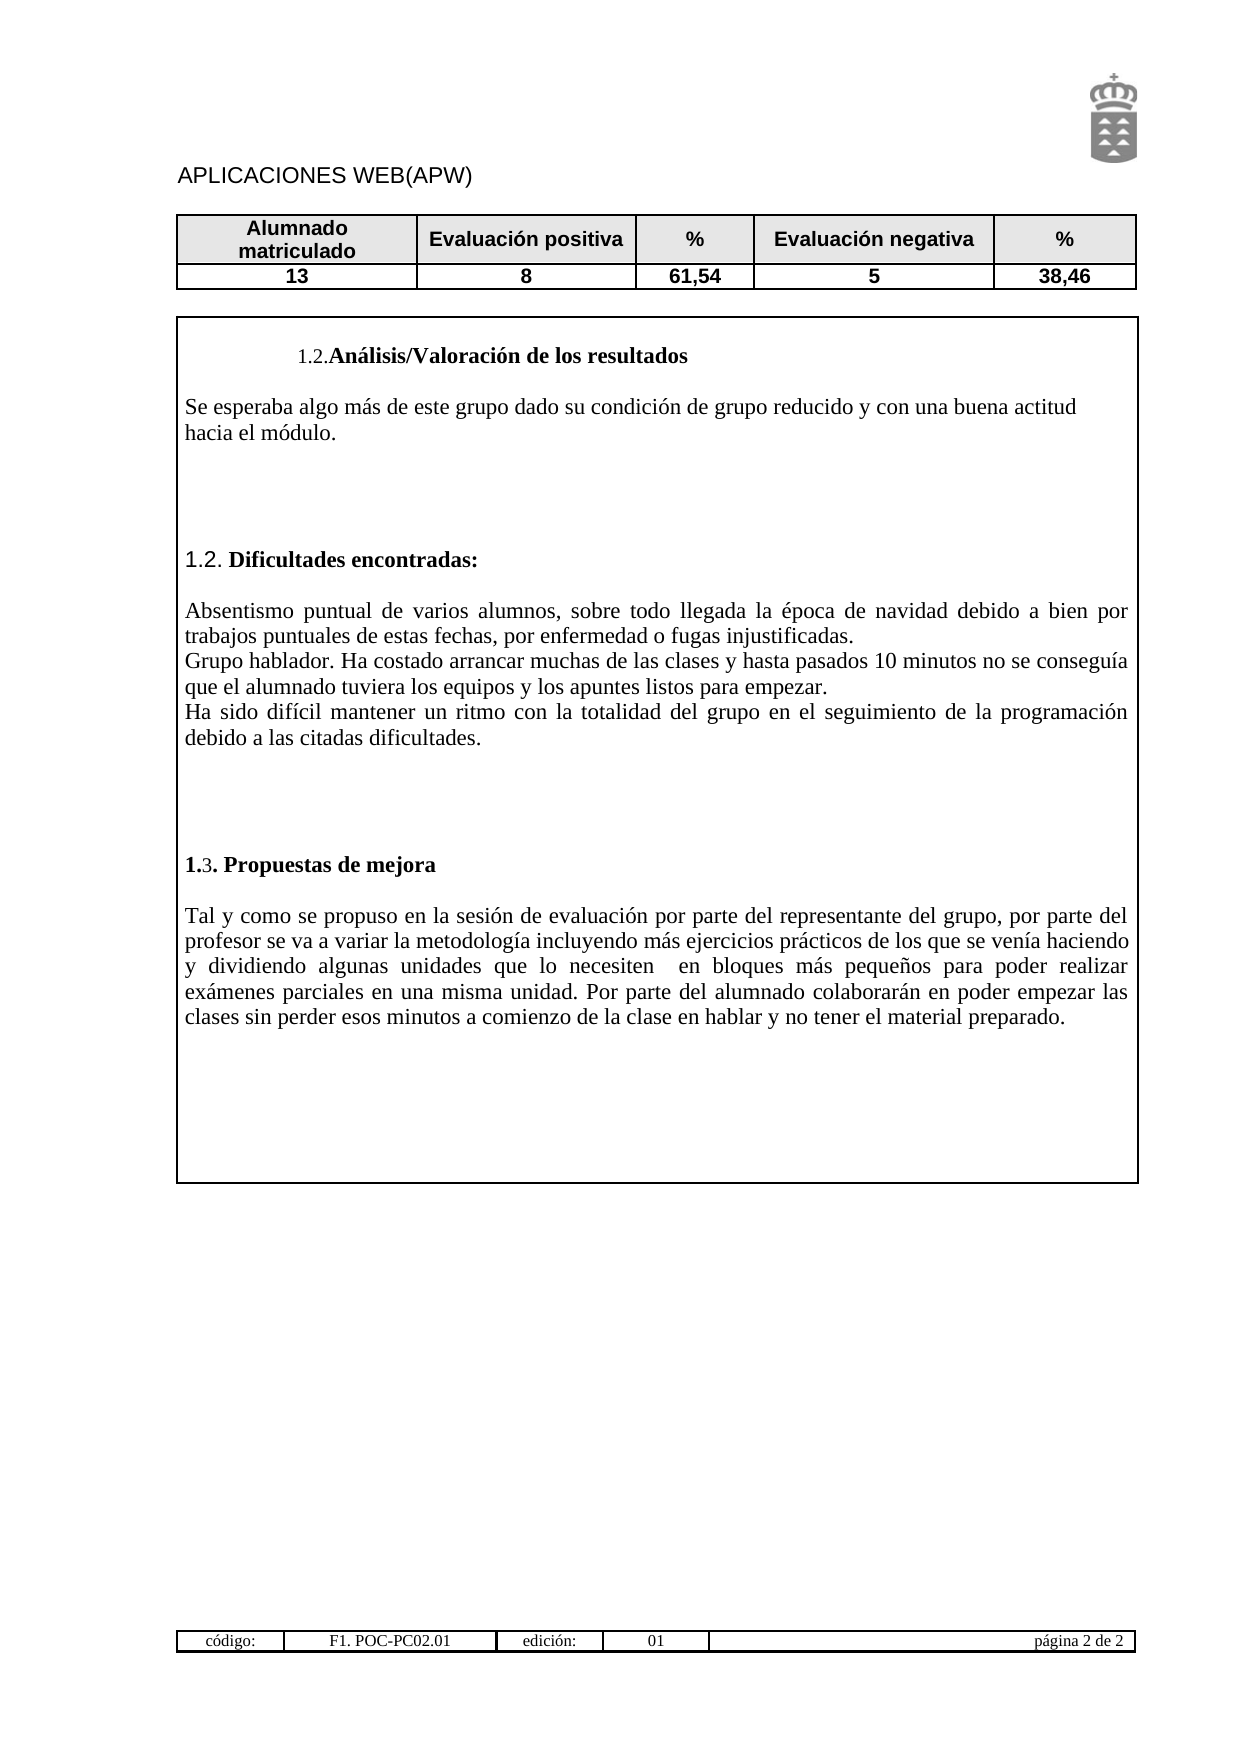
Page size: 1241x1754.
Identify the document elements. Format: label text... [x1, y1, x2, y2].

table_header Análisis/Valoración de los resultados Se esperaba algo más de este grupo dado su condición de grupo reducido y con una buena actitud hacia el módulo. 1.2. Dificultades encontradas: Absentismo puntual de varios alumnos, sobre todo llegada la época de navidad debido a bien por trabajos puntuales de estas fechas, por enfermedad o fugas injustificadas. Grupo hablador. Ha costado arrancar muchas de las clases y hasta pasados 10 minutos no se conseguía que el alumnado tuviera los equipos y los apuntes listos para empezar. Ha sido difícil mantener un ritmo con la totalidad del grupo en el seguimiento de la programación debido a las citadas dificultades. 1.3. Propuestas de mejora Tal y como se propuso en la sesión de evaluación por parte del representante del grupo, por parte del profesor se va a variar la metodología incluyendo más ejercicios prácticos de los que se venía haciendo y dividiendo algunas unidades que lo necesiten en bloques más pequeños para poder realizar exámenes parciales en una misma unidad. Por parte del alumnado colaborarán en poder empezar las clases sin perder esos minutos a comienzo de la clase en hablar y no tener el material preparado. [178, 318, 1137, 1182]
text APLICACIONES WEB(APW) [177, 163, 1137, 188]
table_cell 8 [418, 265, 635, 288]
table_header % [995, 216, 1135, 262]
table_header % [637, 216, 753, 262]
table_cell 61,54 [637, 265, 753, 288]
table_header Evaluación positiva [418, 216, 635, 262]
picture [1090, 73, 1138, 163]
table_cell 13 [178, 265, 416, 288]
table_cell 5 [755, 265, 993, 288]
table_cell 38,46 [995, 265, 1135, 288]
table_header Evaluación negativa [755, 216, 993, 262]
table_header Alumnado matriculado [178, 216, 416, 262]
